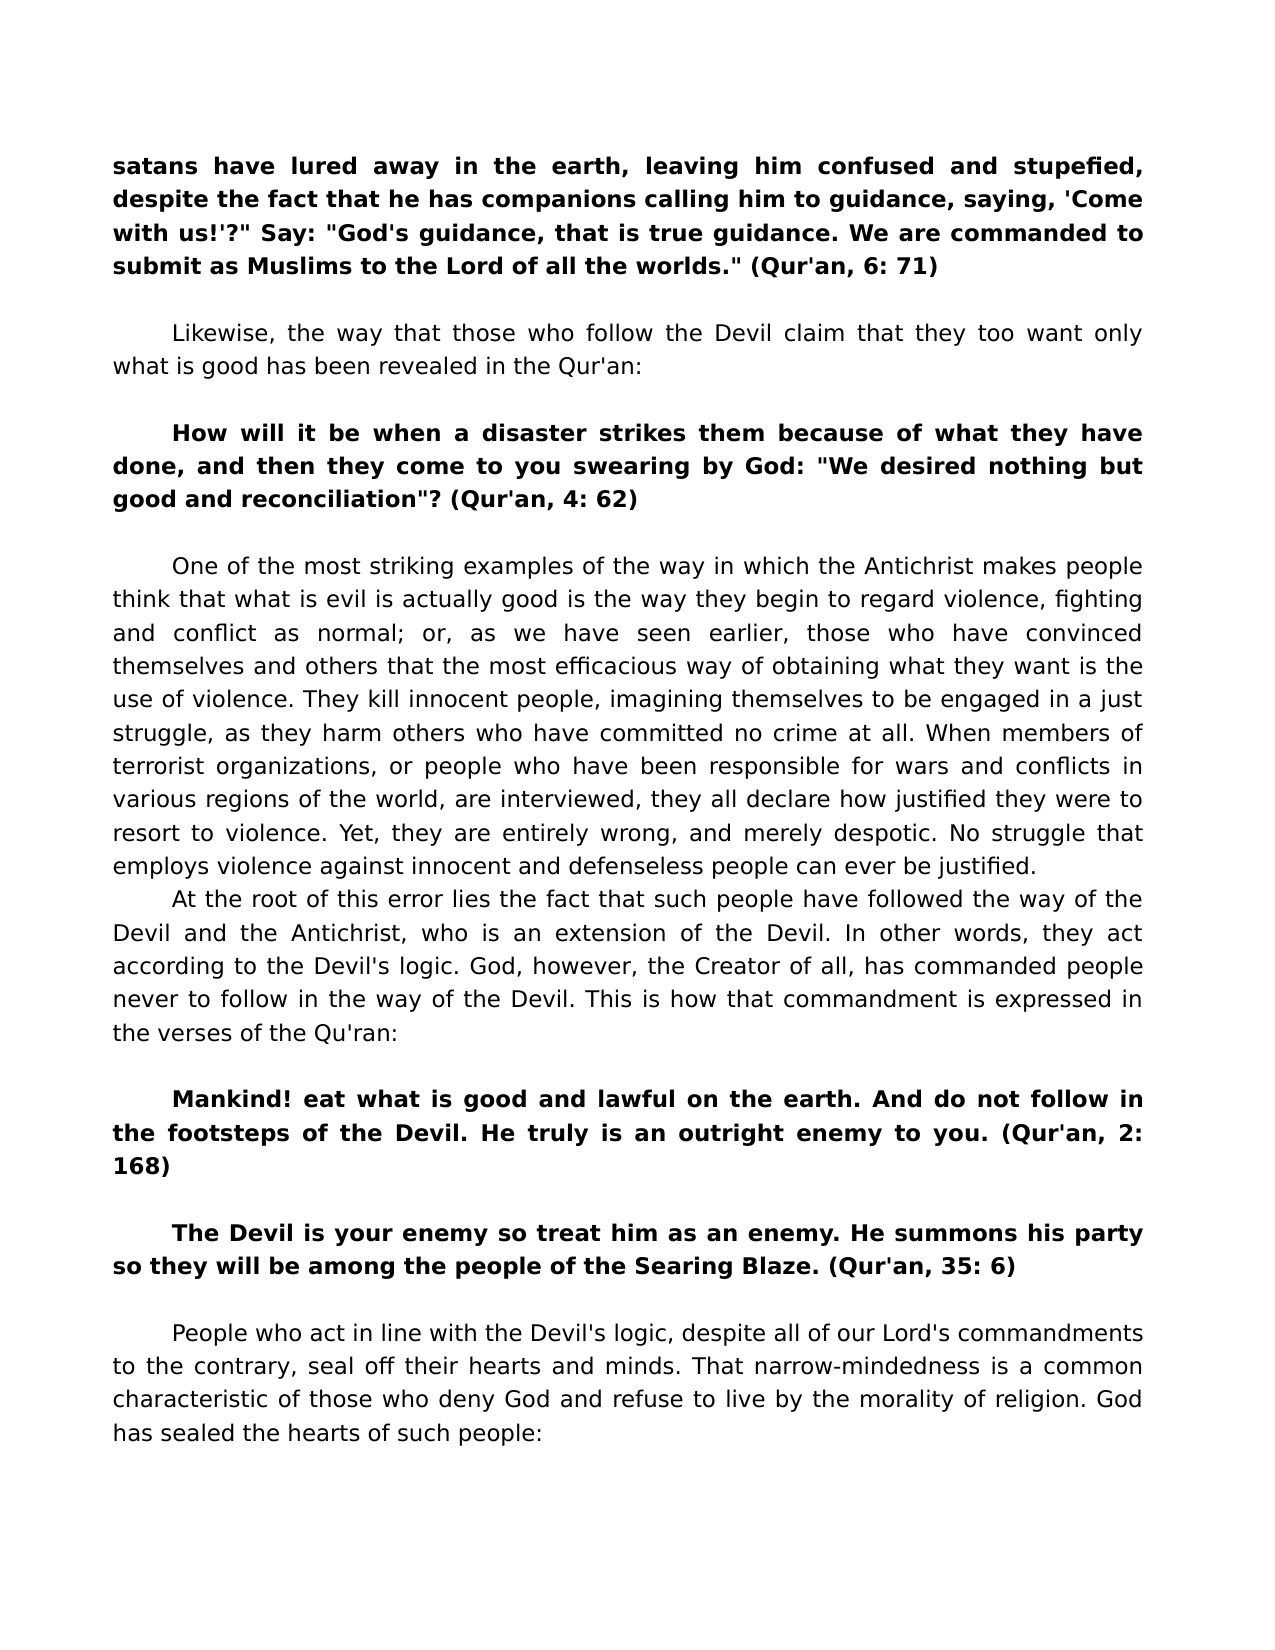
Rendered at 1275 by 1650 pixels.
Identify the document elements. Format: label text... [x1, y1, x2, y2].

text At the root of this error lies the fact that such people have followed the way of the Devil and the Antichrist, who is an extension of the Devil. In other words, they act according to the Devil's logic. God, however, the Creator of all, has commanded people never to follow in the way of the Devil. This is how that commandment is expressed in the verses of the Qu'ran: [112, 881, 1145, 1048]
text satans have lured away in the earth, leaving him confused and stupefied, despite the fact that he has companions calling him to guidance, saying, 'Come with us!'?" Say: "God's guidance, that is true guidance. We are commanded to submit as Muslims to the Lord of all the worlds." (Qur'an, 6: 71) [112, 148, 1145, 281]
text The Devil is your enemy so treat him as an enemy. He summons his party so they will be among the people of the Searing Blaze. (Qur'an, 35: 6) [112, 1214, 1145, 1281]
text People who act in line with the Devil's logic, despite all of our Lord's commandments to the contrary, seal off their hearts and minds. That narrow-mindedness is a common characteristic of those who deny God and refuse to live by the morality of religion. God has sealed the hearts of such people: [112, 1314, 1145, 1448]
text Likewise, the way that those who follow the Devil claim that they too want only what is good has been revealed in the Qur'an: [112, 314, 1145, 381]
text Mankind! eat what is good and lawful on the earth. And do not follow in the footsteps of the Devil. He truly is an outright enemy to you. (Qur'an, 2: 168) [112, 1081, 1145, 1181]
text One of the most striking examples of the way in which the Antichrist makes people think that what is evil is actually good is the way they begin to regard violence, fighting and conflict as normal; or, as we have seen earlier, those who have convinced themselves and others that the most efficacious way of obtaining what they want is the use of violence. They kill innocent people, imagining themselves to be engaged in a just struggle, as they harm others who have committed no crime at all. When members of terrorist organizations, or people who have been responsible for wars and conflicts in various regions of the world, are interviewed, they all declare how justified they were to resort to violence. Yet, they are entirely wrong, and merely despotic. No struggle that employs violence against innocent and defenseless people can ever be justified. [112, 548, 1145, 881]
text How will it be when a disaster strikes them because of what they have done, and then they come to you swearing by God: "We desired nothing but good and reconciliation"? (Qur'an, 4: 62) [112, 414, 1145, 514]
